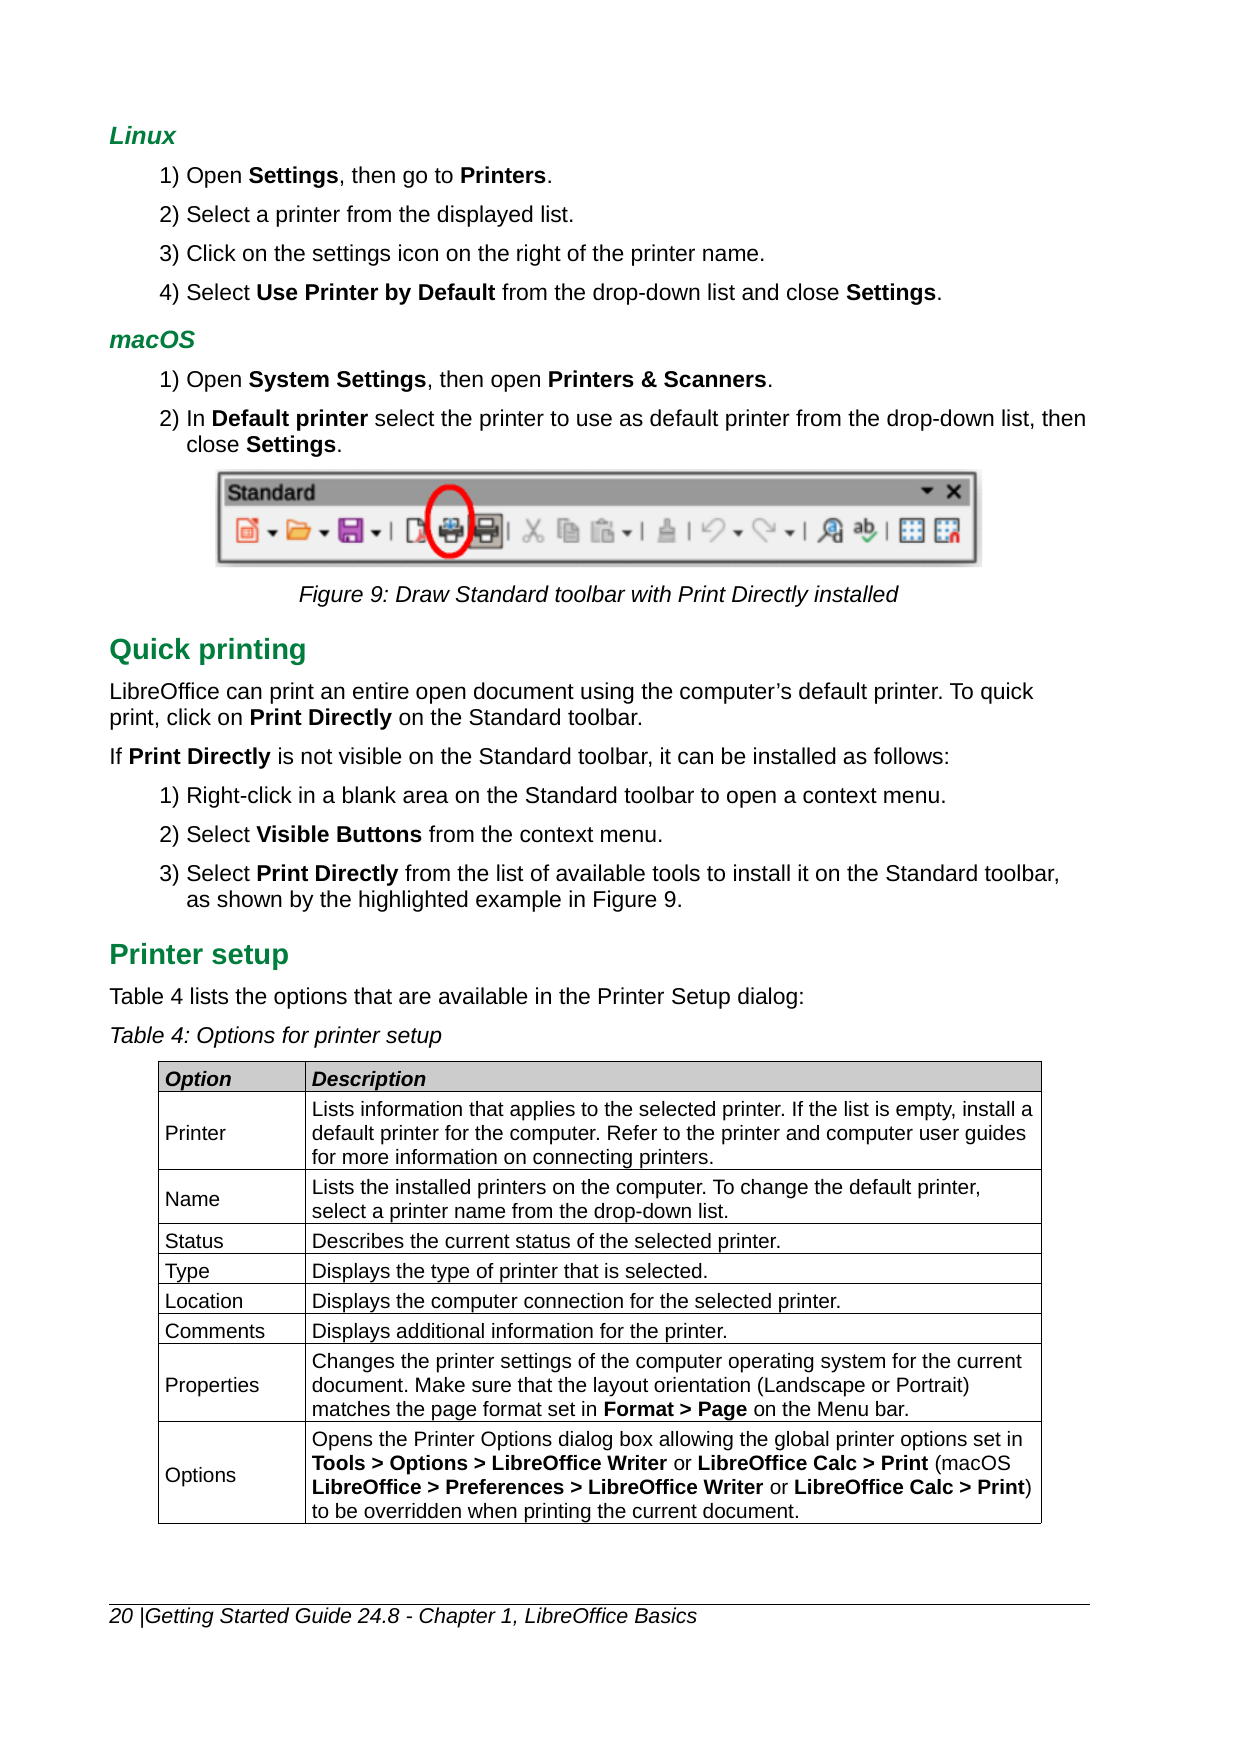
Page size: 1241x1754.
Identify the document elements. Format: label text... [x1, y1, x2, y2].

table_cell Lists the installed printers on the computer. To change the default printer, select a printer name from the drop-down list. [306, 1170, 1041, 1223]
table_header Description [306, 1062, 1041, 1091]
table_cell ‍Comments [159, 1314, 305, 1343]
table_cell ‍Location [159, 1284, 305, 1313]
table_cell ‍Name [159, 1170, 305, 1223]
table_header Option [159, 1062, 305, 1091]
table_cell Changes the printer settings of the computer operating system for the current document. Make sure that the layout orientation (Landscape or Portrait) matches the page format set in Format > Page on the Menu bar. [306, 1344, 1041, 1421]
subtitle Printer setup [109, 937, 1090, 971]
table_cell ‍Properties [159, 1344, 305, 1421]
subtitle macOS [109, 324, 1090, 353]
list Open Settings, then go to Printers. [186, 162, 1090, 188]
list Select Visible Buttons from the context menu. [186, 821, 1090, 847]
table_cell ‍Options [159, 1422, 305, 1522]
list If Print Directly is not visible on the Standard toolbar, it can be installed as follows: [109, 743, 1090, 769]
list Select Print Directly from the list of available tools to install it on the Standard toolbar, as shown by the highlighted example in Figure 9. [186, 860, 1090, 912]
table_cell Opens the Printer Options dialog box allowing the global printer options set in Tools > Options > LibreOffice Writer or LibreOffice Calc > Print (macOS LibreOffice > Preferences > LibreOffice Writer or LibreOffice Calc > Print) to be overridden when printing the current document. [306, 1422, 1041, 1522]
list Open System Settings, then open Printers & Scanners. [186, 366, 1090, 392]
table_cell Displays the computer connection for the selected printer. [306, 1284, 1041, 1313]
list In Default printer select the printer to use as default printer from the drop-down list, then close Settings. [186, 404, 1090, 457]
table_cell ‍Status [159, 1224, 305, 1253]
picture [215, 469, 984, 569]
table_cell Describes the current status of the selected printer. [306, 1224, 1041, 1253]
list Select Use Printer by Default from the drop-down list and close Settings. [186, 279, 1090, 305]
text Table 4: Options for printer setup [109, 1022, 1090, 1048]
list Select a printer from the displayed list. [186, 201, 1090, 227]
list Table 4 lists the options that are available in the Printer Setup dialog: [109, 983, 1090, 1009]
table_cell Printer [159, 1092, 305, 1169]
text LibreOffice can print an entire open document using the computer’s default printer. To quick print, click on Print Directly on the Standard toolbar. [109, 678, 1090, 731]
table_cell Displays the type of printer that is selected. [306, 1254, 1041, 1283]
table_cell ‍Type [159, 1254, 305, 1283]
table_cell Lists information that applies to the selected printer. If the list is empty, install a default printer for the computer. Refer to the printer and computer user guides for more information on connecting printers. [306, 1092, 1041, 1169]
list Right-click in a blank area on the Standard toolbar to open a context menu. [186, 782, 1090, 808]
list Click on the settings icon on the right of the printer name. [186, 240, 1090, 266]
table_cell Displays additional information for the printer. [306, 1314, 1041, 1343]
subtitle Quick printing [109, 632, 1090, 666]
text Figure 9: Draw Standard toolbar with Print Directly installed [215, 581, 984, 607]
subtitle Linux [109, 121, 1090, 150]
